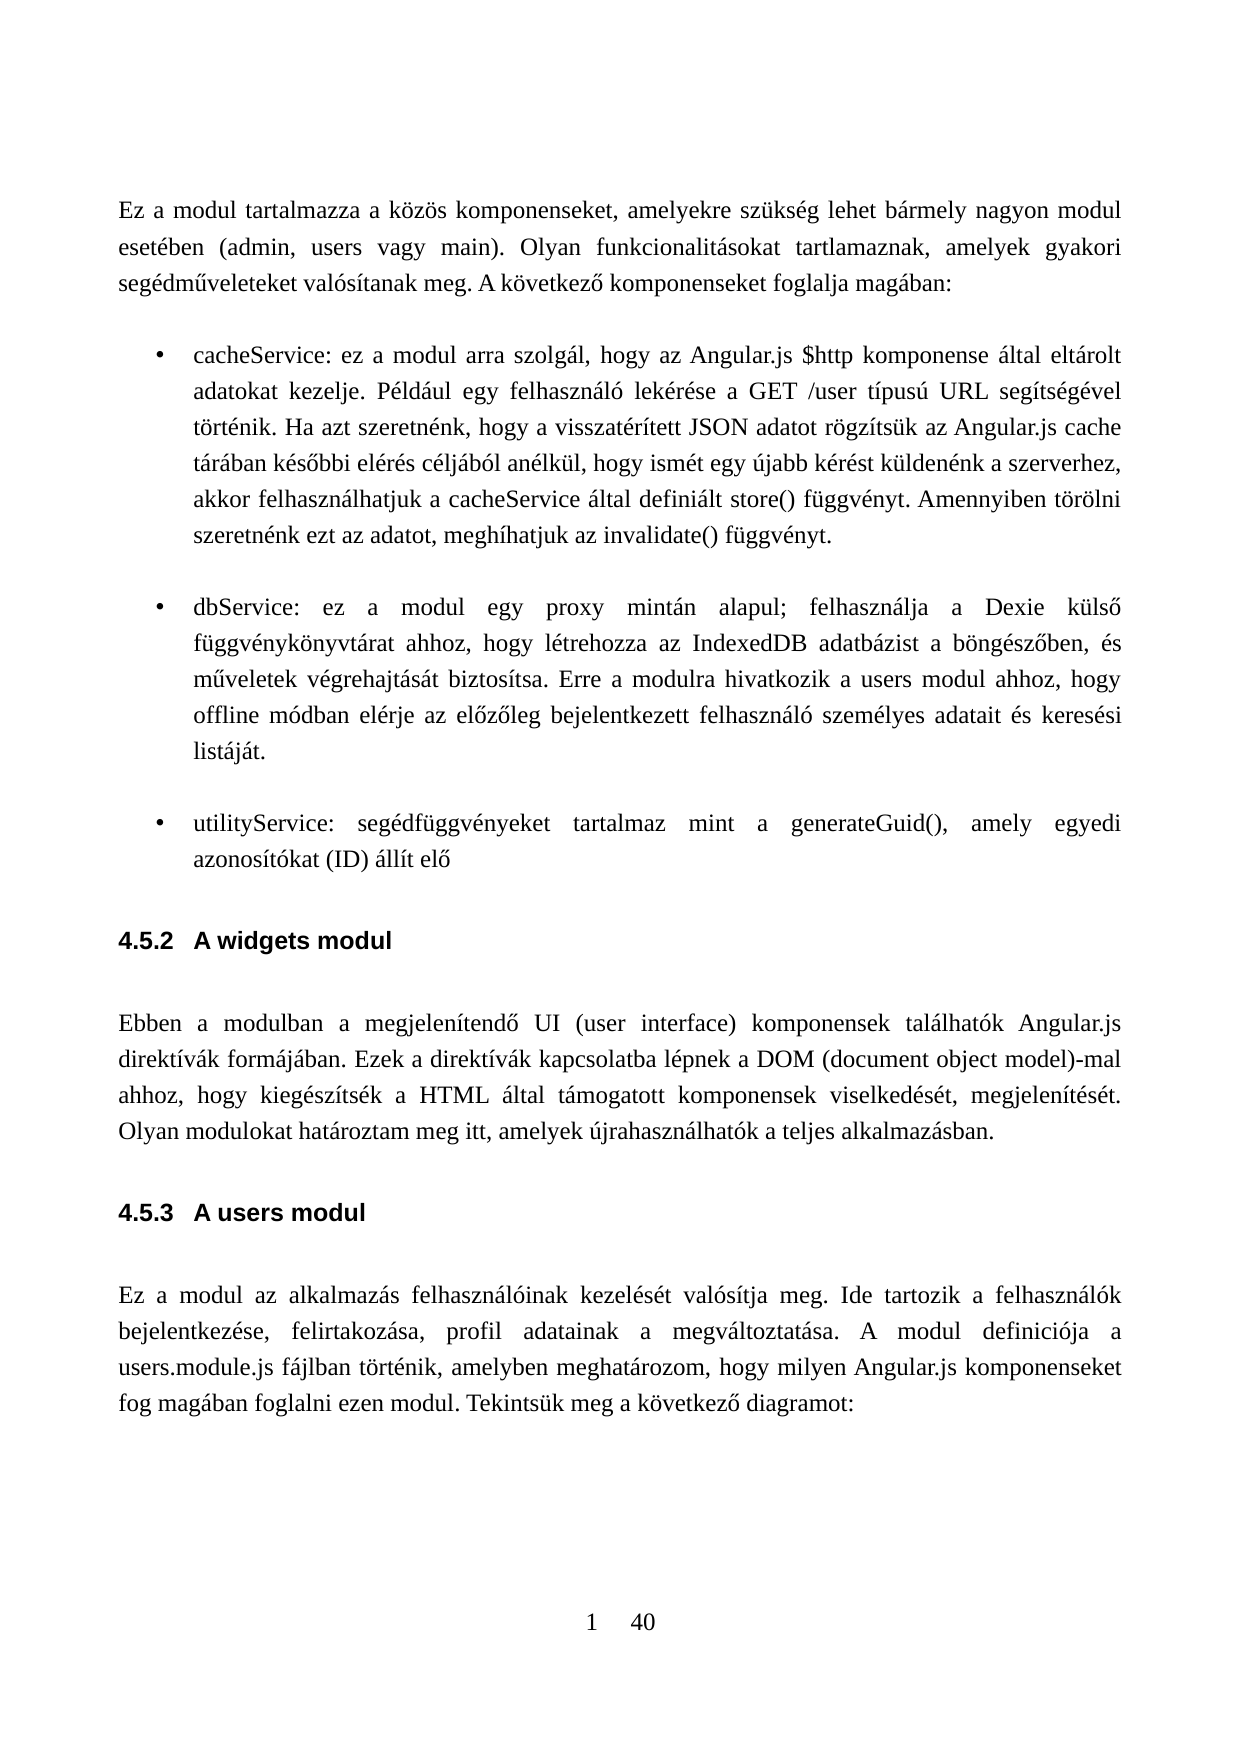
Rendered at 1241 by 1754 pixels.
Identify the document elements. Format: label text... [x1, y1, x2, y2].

subtitle Ebben a modulban a megjelenítendő UI (user interface) komponensek találhatók Angular.js direktívák formájában. Ezek a direktívák kapcsolatba lépnek a DOM (document object model)-mal ahhoz, hogy kiegészítsék a HTML által támogatott komponensek viselkedését, megjelenítését. Olyan modulokat határoztam meg itt, amelyek újrahasználhatók a teljes alkalmazásban. [118, 1003, 1122, 1147]
subtitle Ez a modul az alkalmazás felhasználóinak kezelését valósítja meg. Ide tartozik a felhasználók bejelentkezése, felirtakozása, profil adatainak a megváltoztatása. A modul definiciója a users.module.js fájlban történik, amelyben meghatározom, hogy milyen Angular.js komponenseket fog magában foglalni ezen modul. Tekintsük meg a következő diagramot: [118, 1275, 1122, 1419]
subtitle utilityService: segédfüggvényeket tartalmaz mint a generateGuid(), amely egyedi azonosítókat (ID) állít elő [156, 803, 1122, 875]
subtitle A users modul [118, 1198, 1122, 1226]
subtitle cacheService: ez a modul arra szolgál, hogy az Angular.js $http komponense által eltárolt adatokat kezelje. Például egy felhasználó lekérése a GET /user típusú URL segítségével történik. Ha azt szeretnénk, hogy a visszatérített JSON adatot rögzítsük az Angular.js cache tárában későbbi elérés céljából anélkül, hogy ismét egy újabb kérést küldenénk a szerverhez, akkor felhasználhatjuk a cacheService által definiált store() függvényt. Amennyiben törölni szeretnénk ezt az adatot, meghíhatjuk az invalidate() függvényt. [156, 334, 1122, 551]
subtitle dbService: ez a modul egy proxy mintán alapul; felhasználja a Dexie külső függvénykönyvtárat ahhoz, hogy létrehozza az IndexedDB adatbázist a böngészőben, és műveletek végrehajtását biztosítsa. Erre a modulra hivatkozik a users modul ahhoz, hogy offline módban elérje az előzőleg bejelentkezett felhasználó személyes adatait és keresési listáját. [156, 587, 1122, 767]
subtitle Ez a modul tartalmazza a közös komponenseket, amelyekre szükség lehet bármely nagyon modul esetében (admin, users vagy main). Olyan funkcionalitásokat tartlamaznak, amelyek gyakori segédműveleteket valósítanak meg. A következő komponenseket foglalja magában: [118, 190, 1122, 298]
subtitle A widgets modul [118, 926, 1122, 954]
